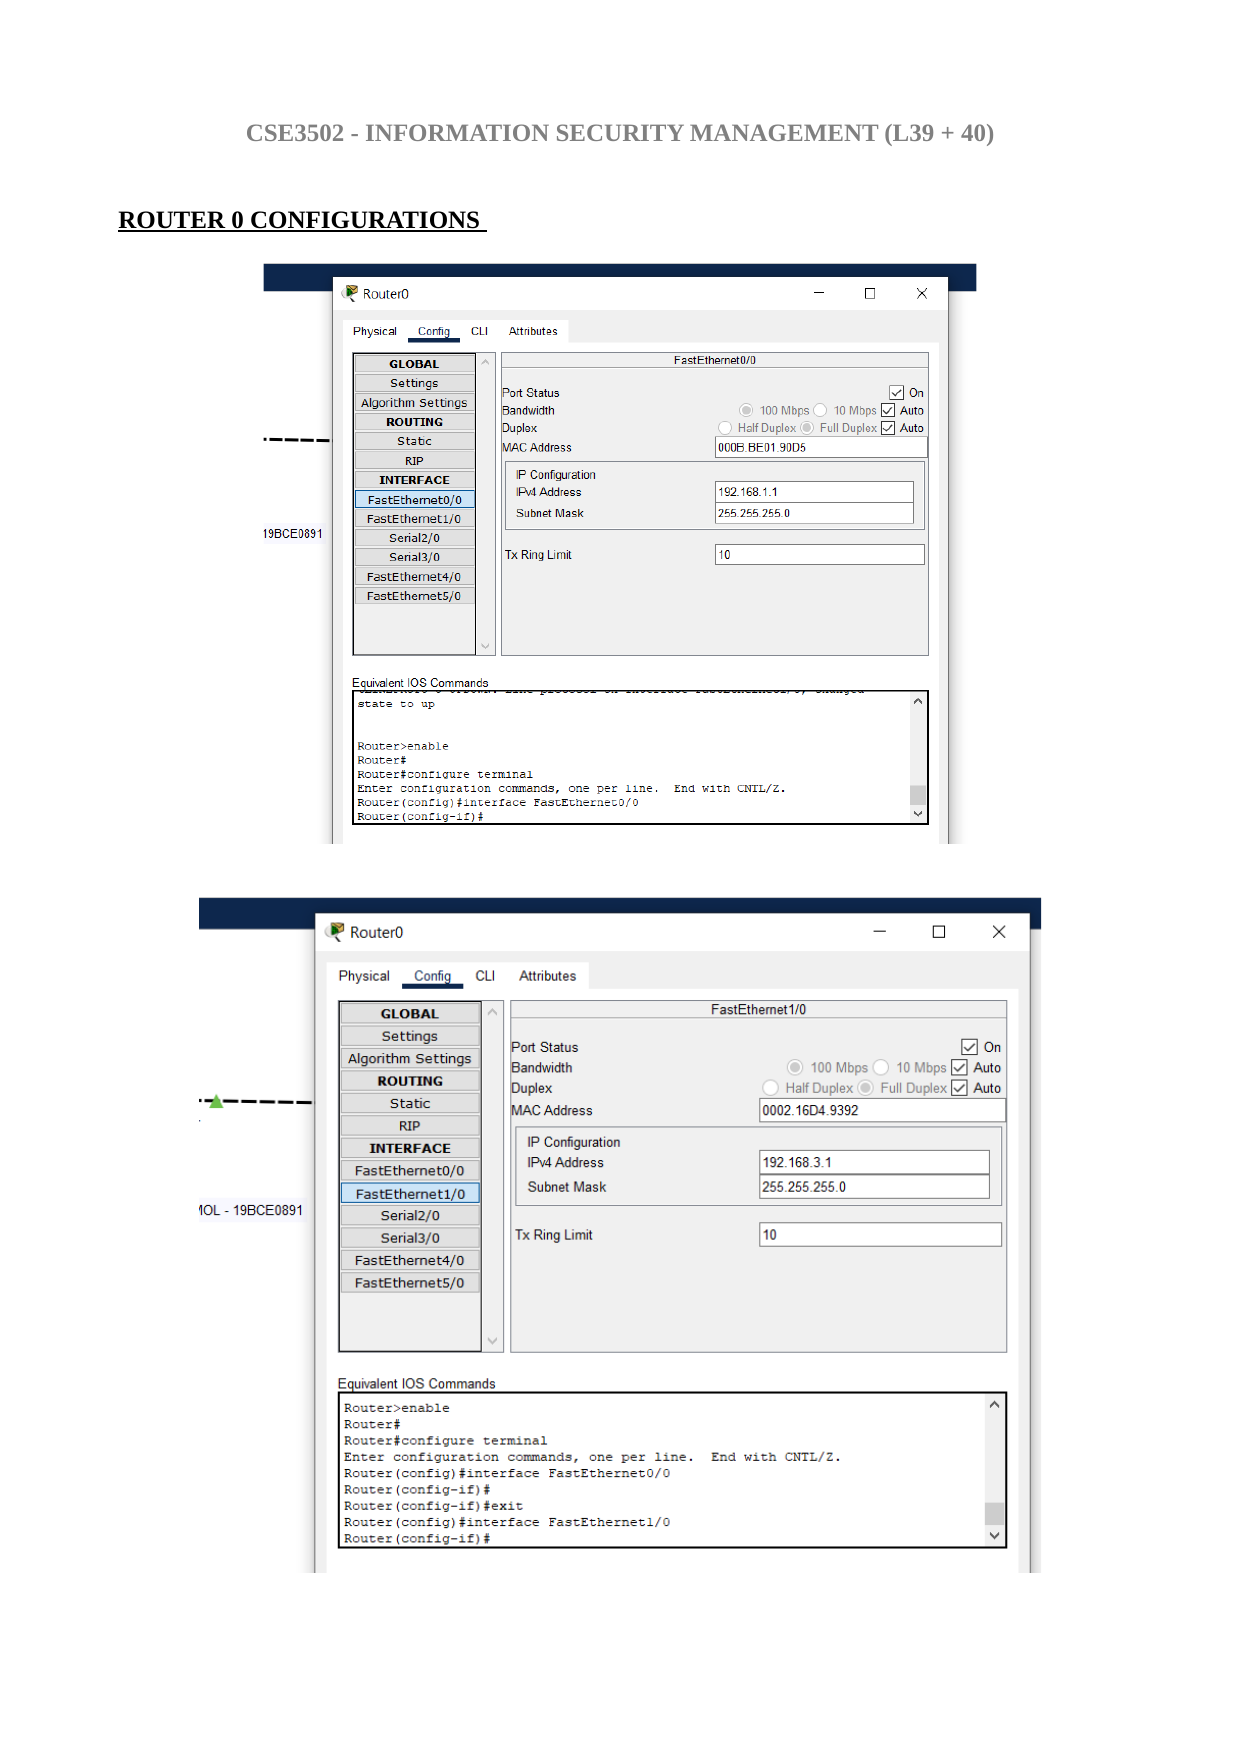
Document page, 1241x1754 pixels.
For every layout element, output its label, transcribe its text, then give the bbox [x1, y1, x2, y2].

picture [263, 262, 977, 844]
text ROUTER 0 CONFIGURATIONS [118, 205, 1122, 234]
picture [199, 895, 1042, 1573]
